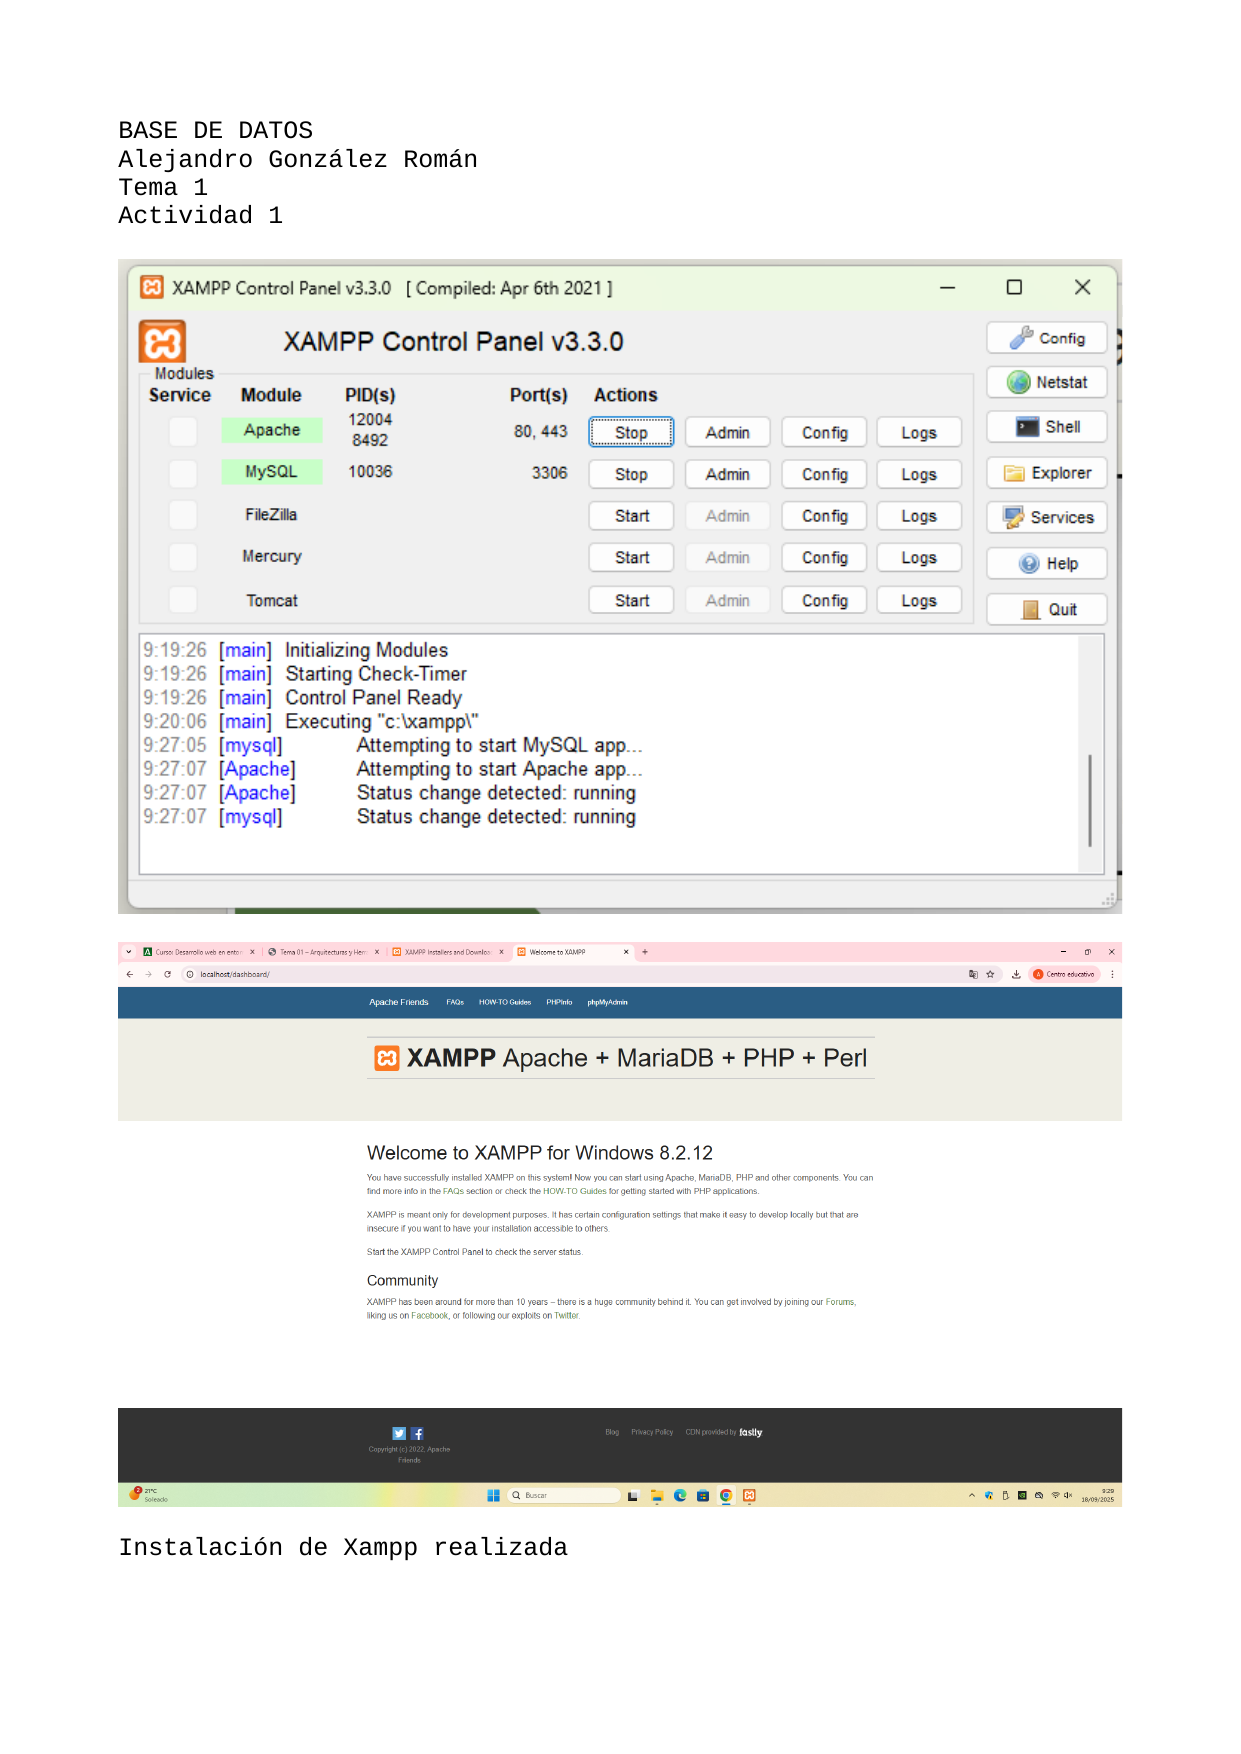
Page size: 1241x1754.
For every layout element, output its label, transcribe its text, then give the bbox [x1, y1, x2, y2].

text Actividad 1 [118, 203, 1122, 231]
text Alejandro González Román [118, 146, 1122, 175]
text Instalación de Xampp realizada [118, 1535, 1122, 1563]
picture [118, 259, 1123, 914]
text Tema 1 [118, 175, 1122, 203]
picture [118, 942, 1123, 1507]
text BASE DE DATOS [118, 118, 1122, 146]
